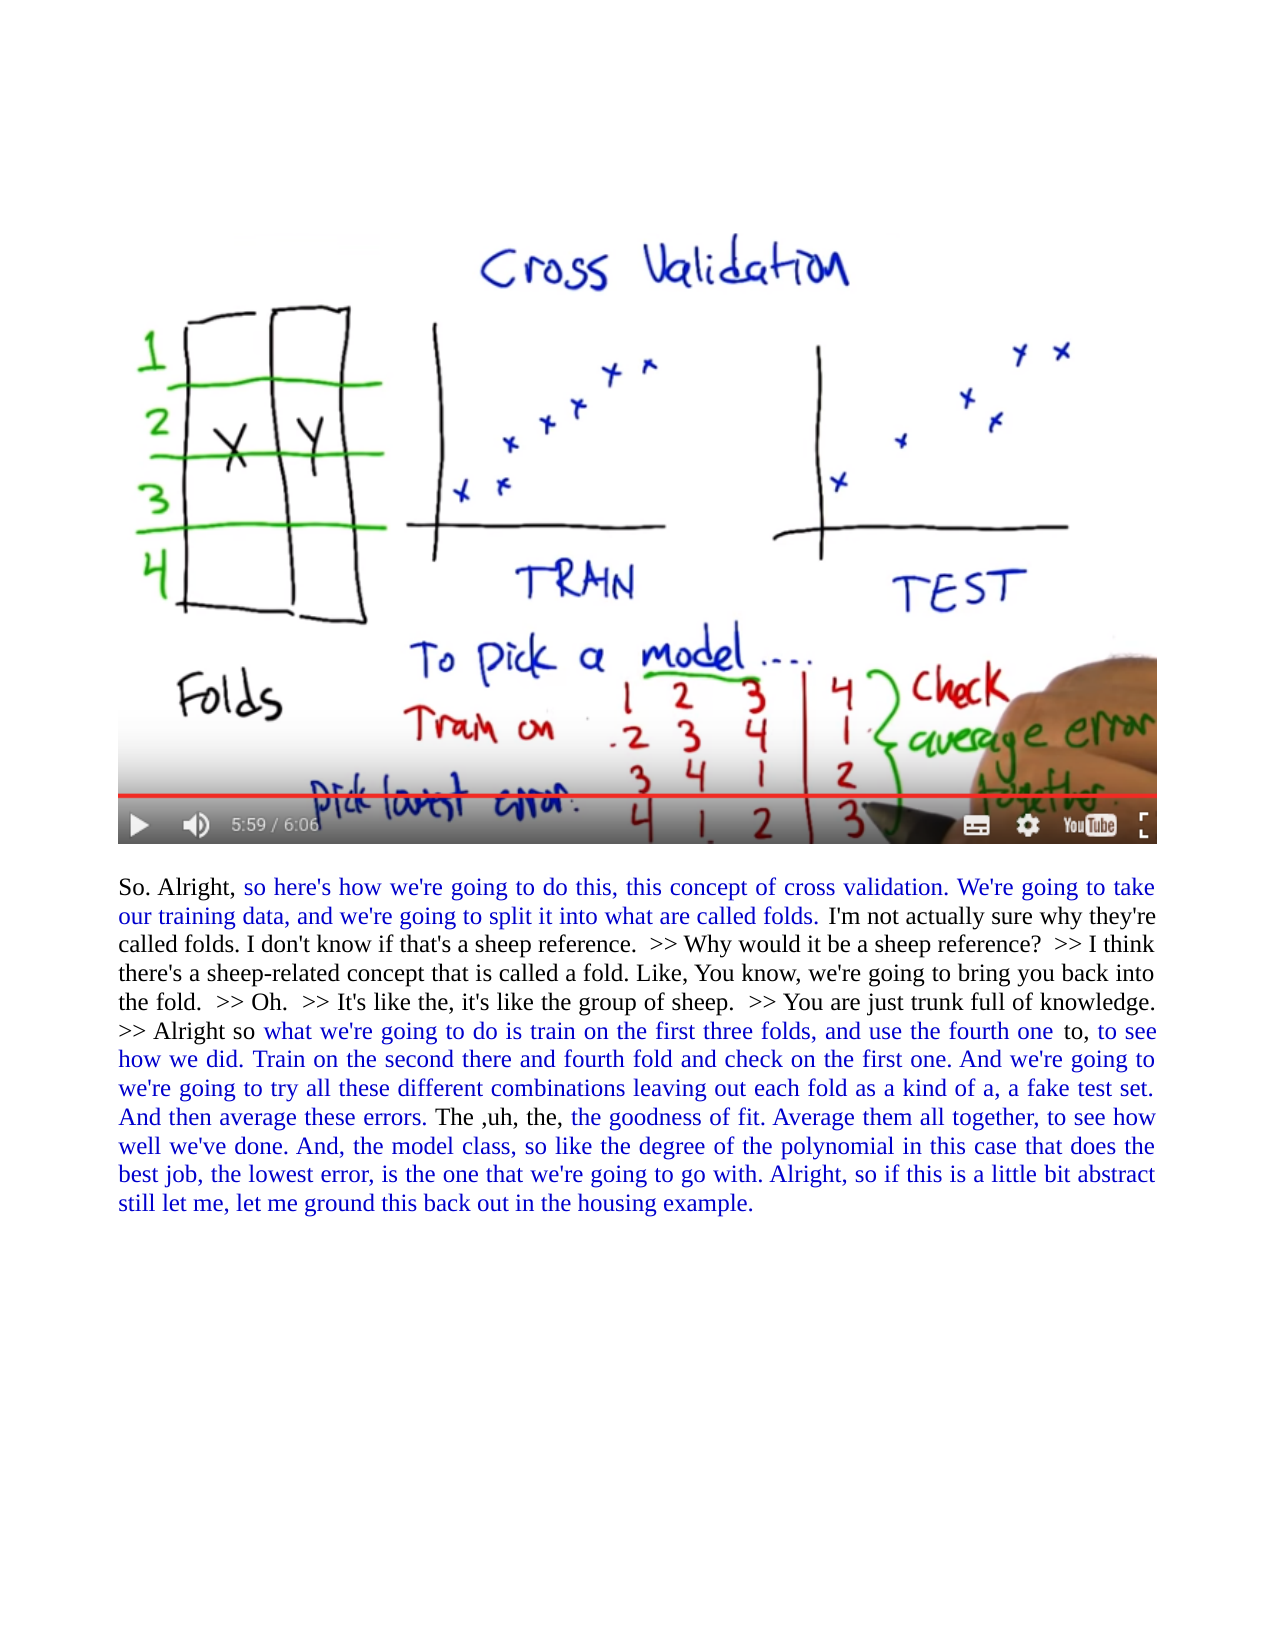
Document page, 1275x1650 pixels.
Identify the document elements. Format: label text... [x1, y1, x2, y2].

picture [118, 233, 1157, 844]
text So. Alright, so here's how we're going to do this, this concept of cross validation. We're going to take our training data, and we're going to split it into what are called folds. I'm not actually sure why they're called folds. I don't know if that's a sheep reference. >> Why would it be a sheep reference? >> I think there's a sheep-related concept that is called a fold. Like, You know, we're going to bring you back into the fold. >> Oh. >> It's like the, it's like the group of sheep. >> You are just trunk full of knowledge. >> Alright so what we're going to do is train on the first three folds, and use the fourth one to, to see how we did. Train on the second there and fourth fold and check on the first one. And we're going to we're going to try all these different combinations leaving out each fold as a kind of a, a fake test set. And then average these errors. The ,uh, the, the goodness of fit. Average them all together, to see how well we've done. And, the model class, so like the degree of the polynomial in this case that does the best job, the lowest error, is the one that we're going to go with. Alright, so if this is a little bit abstract still let me, let me ground this back out in the housing example. [118, 872, 1157, 1217]
